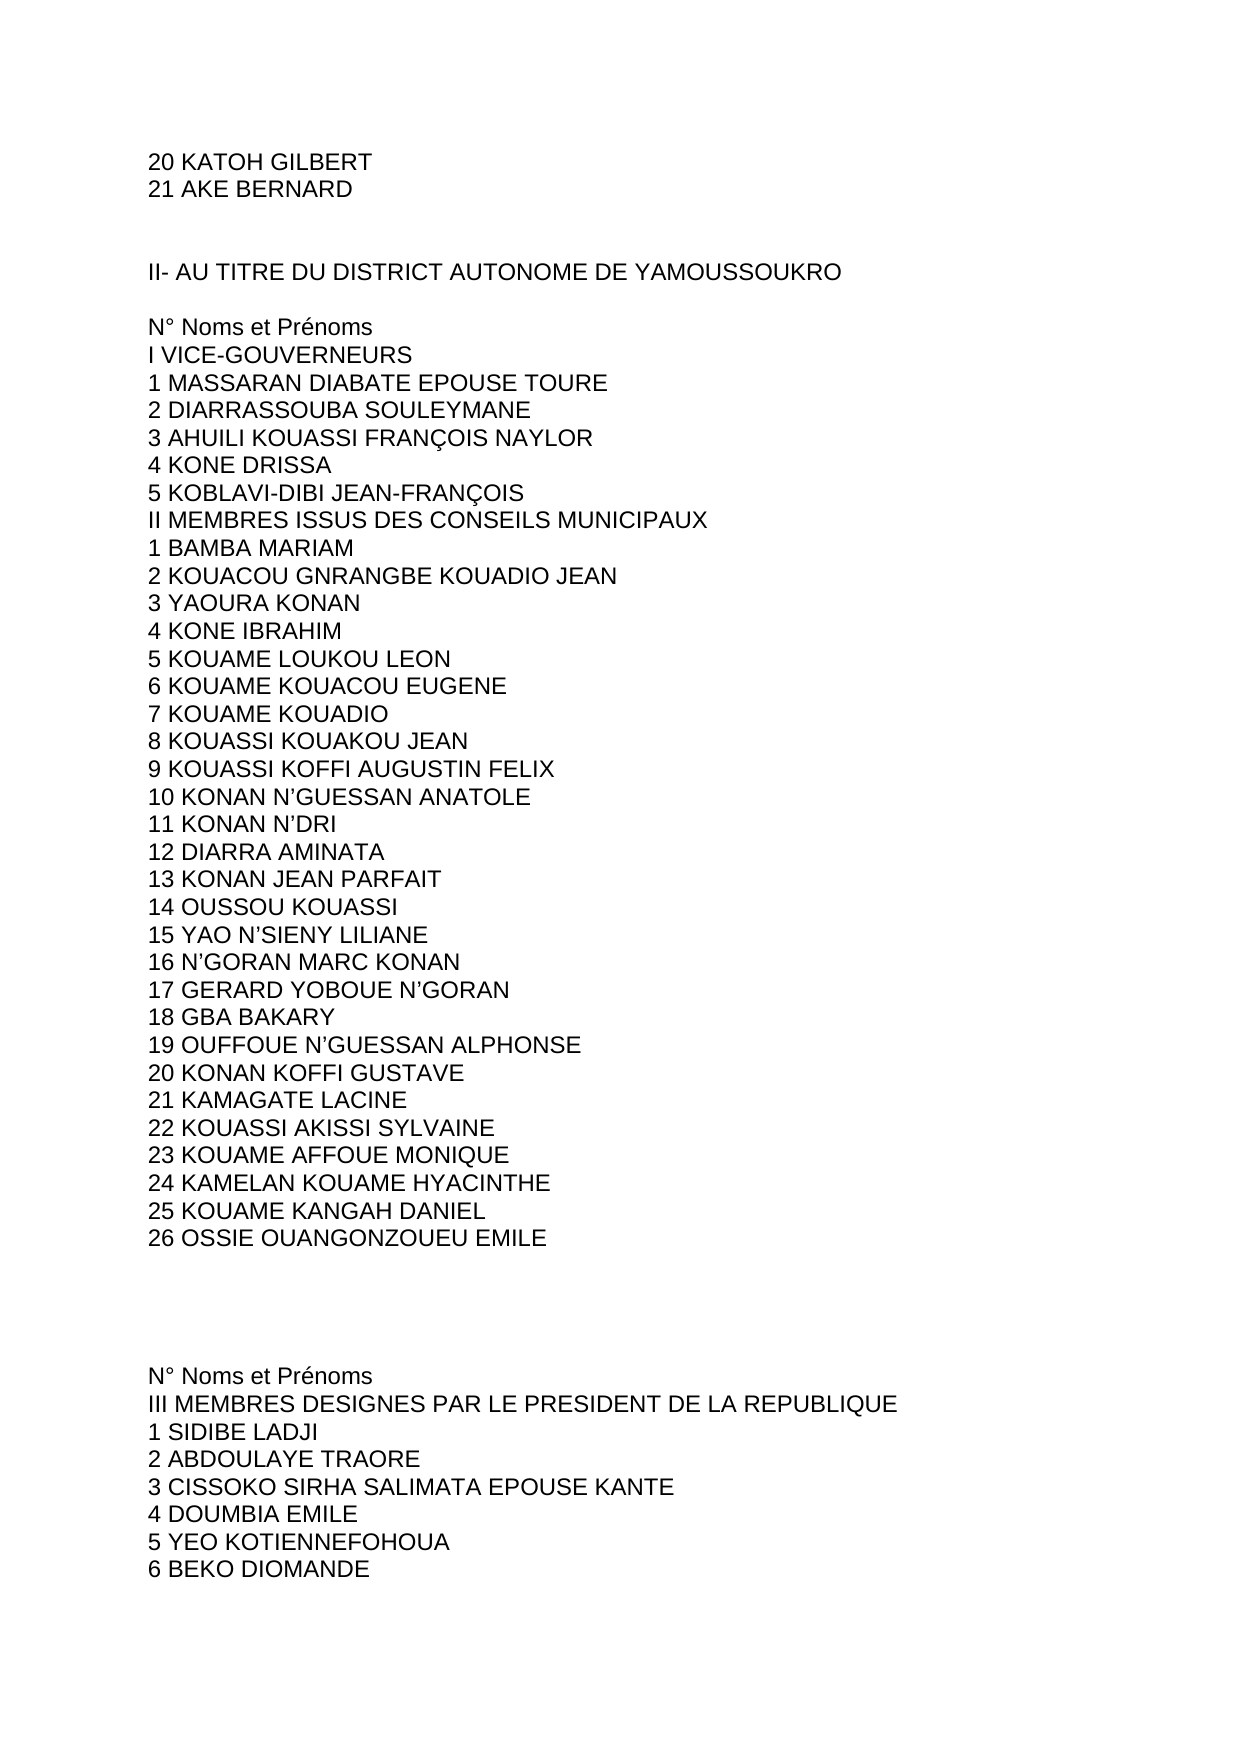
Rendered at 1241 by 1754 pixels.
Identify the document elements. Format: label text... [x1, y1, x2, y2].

text 20 KATOH GILBERT 21 AKE BERNARD II- AU TITRE DU DISTRICT AUTONOME DE YAMOUSSOUKRO N° Noms et Prénoms I VICE-GOUVERNEURS 1 MASSARAN DIABATE EPOUSE TOURE 2 DIARRASSOUBA SOULEYMANE 3 AHUILI KOUASSI FRANÇOIS NAYLOR 4 KONE DRISSA 5 KOBLAVI-DIBI JEAN-FRANÇOIS II MEMBRES ISSUS DES CONSEILS MUNICIPAUX 1 BAMBA MARIAM 2 KOUACOU GNRANGBE KOUADIO JEAN 3 YAOURA KONAN 4 KONE IBRAHIM 5 KOUAME LOUKOU LEON 6 KOUAME KOUACOU EUGENE 7 KOUAME KOUADIO 8 KOUASSI KOUAKOU JEAN 9 KOUASSI KOFFI AUGUSTIN FELIX 10 KONAN N’GUESSAN ANATOLE 11 KONAN N’DRI 12 DIARRA AMINATA 13 KONAN JEAN PARFAIT 14 OUSSOU KOUASSI 15 YAO N’SIENY LILIANE 16 N’GORAN MARC KONAN 17 GERARD YOBOUE N’GORAN 18 GBA BAKARY 19 OUFFOUE N’GUESSAN ALPHONSE 20 KONAN KOFFI GUSTAVE 21 KAMAGATE LACINE 22 KOUASSI AKISSI SYLVAINE 23 KOUAME AFFOUE MONIQUE 24 KAMELAN KOUAME HYACINTHE 25 KOUAME KANGAH DANIEL 26 OSSIE OUANGONZOUEU EMILE N° Noms et Prénoms III MEMBRES DESIGNES PAR LE PRESIDENT DE LA REPUBLIQUE 1 SIDIBE LADJI 2 ABDOULAYE TRAORE 3 CISSOKO SIRHA SALIMATA EPOUSE KANTE 4 DOUMBIA EMILE 5 YEO KOTIENNEFOHOUA 6 BEKO DIOMANDE [148, 148, 1093, 1583]
